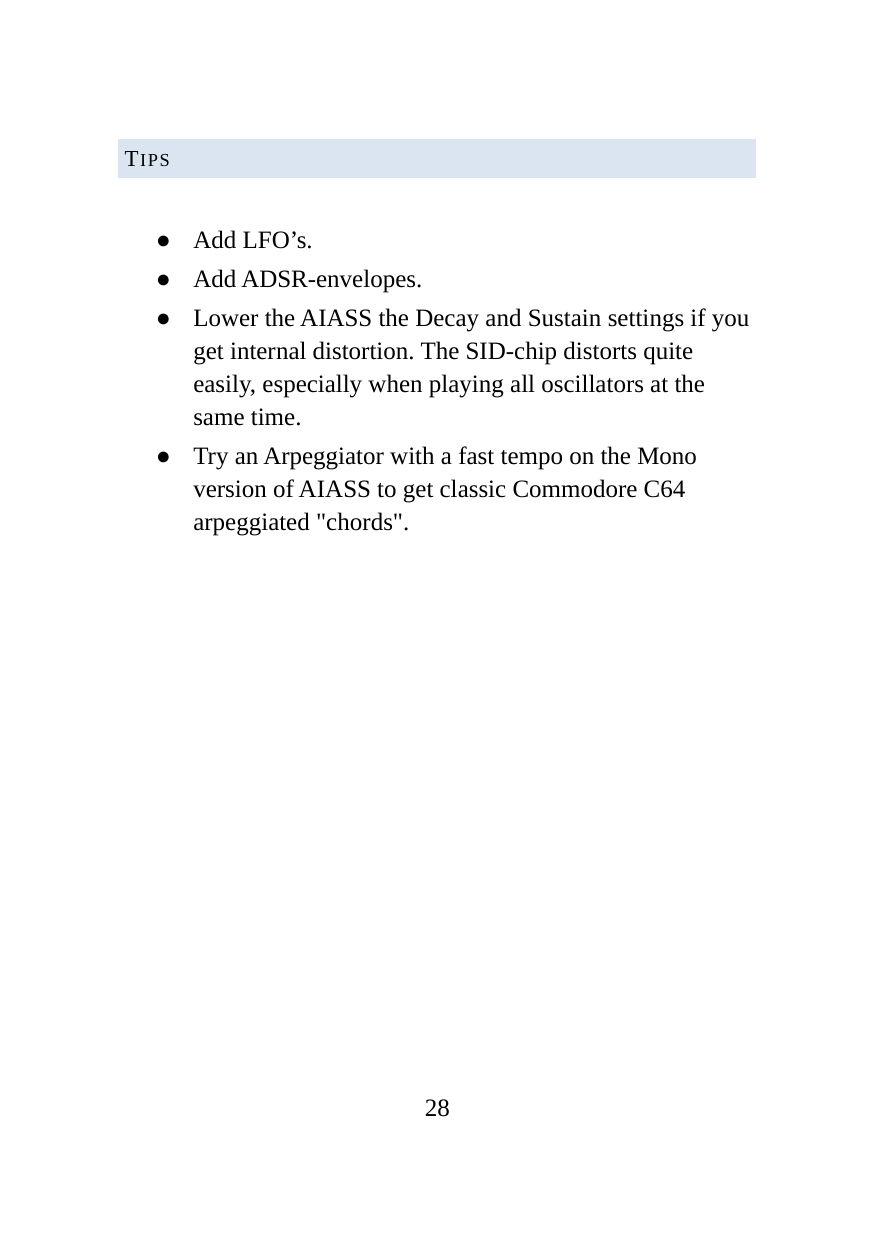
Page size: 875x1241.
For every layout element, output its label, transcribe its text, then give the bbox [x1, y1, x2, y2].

list Lower the AIASS the Decay and Sustain settings if you get internal distortion. The SID-chip distorts quite easily, especially when playing all oscillators at the same time. [156, 303, 756, 431]
list Try an Arpeggiator with a fast tempo on the Mono version of AIASS to get classic Commodore C64 arpeggiated "chords". [156, 441, 756, 536]
list Add ADSR-envelopes. [156, 264, 756, 293]
list Add LFO’s. [156, 225, 756, 254]
subtitle Tips [124, 145, 750, 172]
